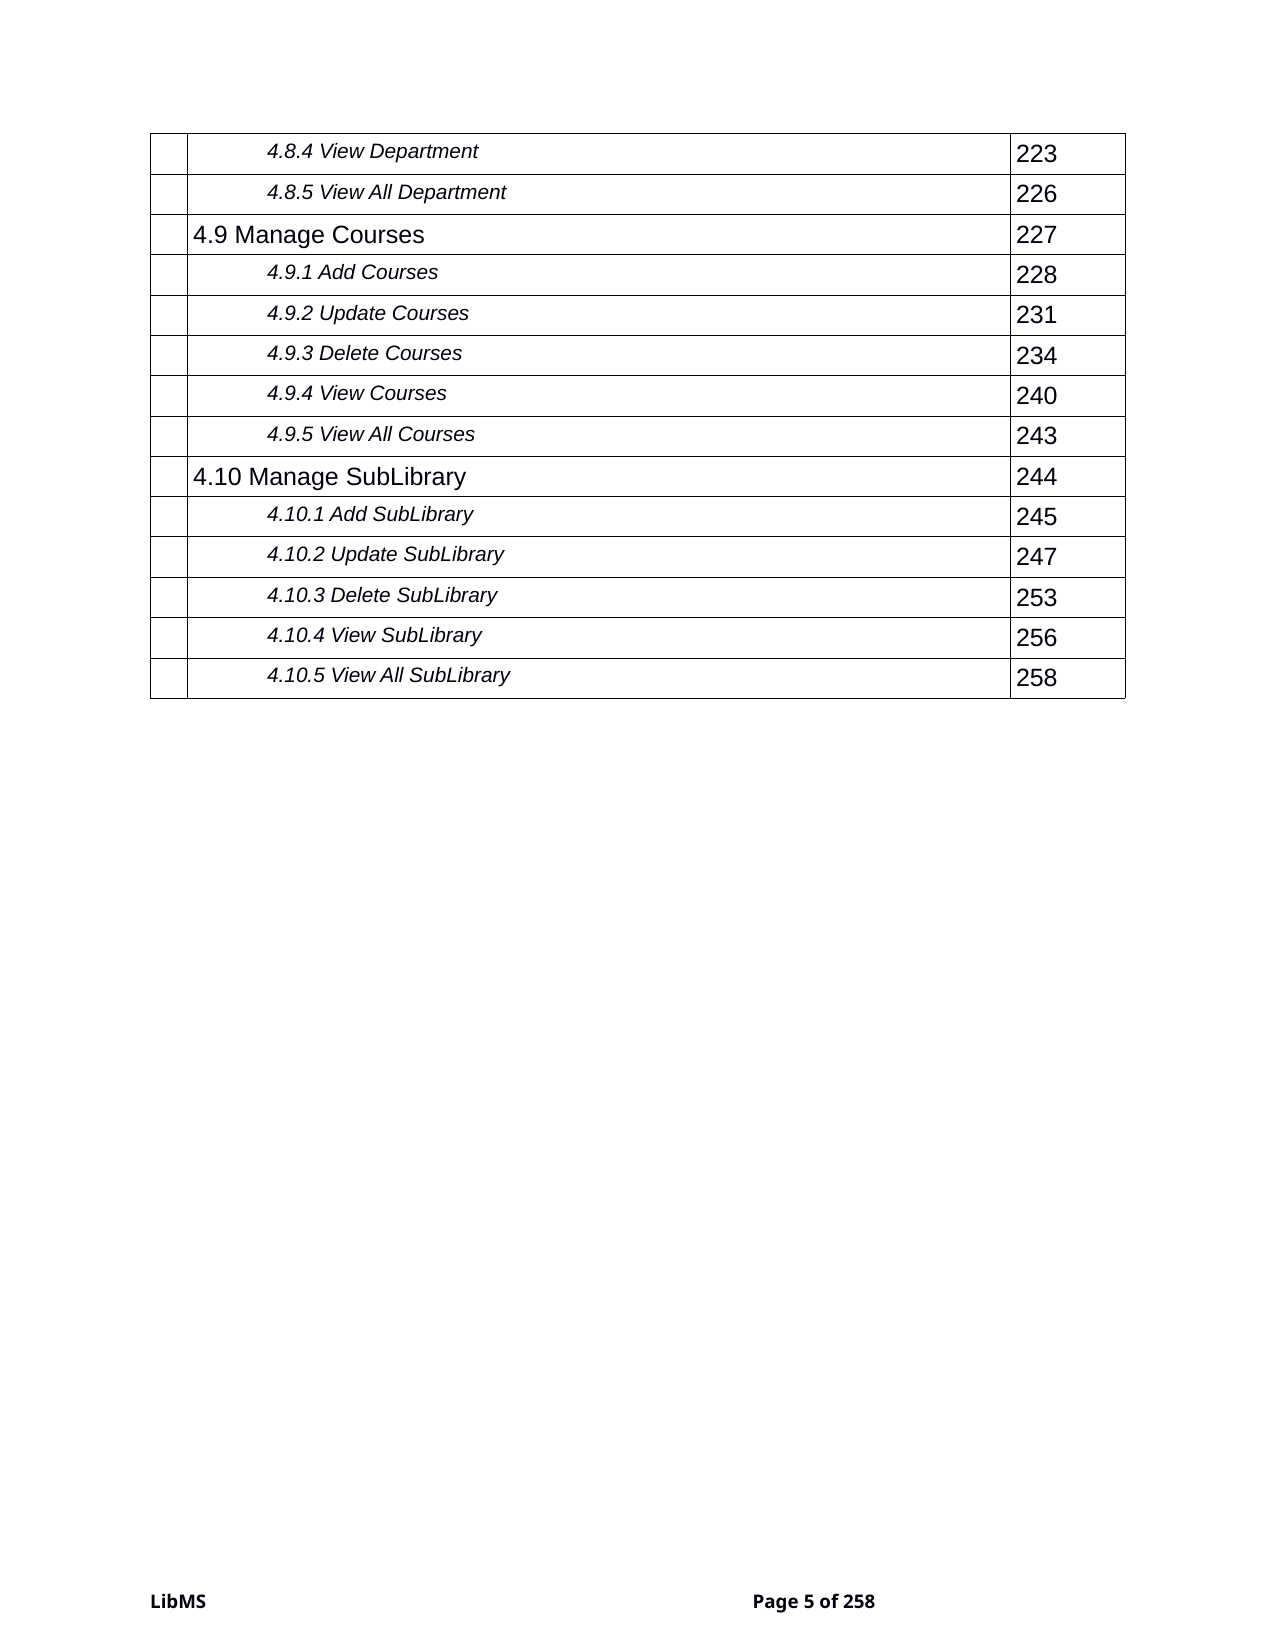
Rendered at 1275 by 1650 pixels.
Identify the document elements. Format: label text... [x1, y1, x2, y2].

table_cell [151, 618, 187, 657]
table_cell 4.9.3 Delete Courses [188, 336, 1010, 375]
table_cell 4.9.5 View All Courses [188, 417, 1010, 456]
table_cell 227 [1011, 215, 1125, 254]
table_cell [151, 659, 187, 698]
table_cell [151, 578, 187, 617]
table_cell 228 [1011, 255, 1125, 294]
table_cell [151, 497, 187, 536]
table_cell [151, 336, 187, 375]
table_cell [151, 457, 187, 496]
table_cell [151, 537, 187, 577]
table_cell 4.10 Manage SubLibrary [188, 457, 1010, 496]
table_cell 4.10.4 View SubLibrary [188, 618, 1010, 657]
table_cell 4.9 Manage Courses [188, 215, 1010, 254]
table_cell 256 [1011, 618, 1125, 657]
table_cell 4.8.5 View All Department [188, 175, 1010, 214]
table_cell 247 [1011, 537, 1125, 577]
table_cell [151, 376, 187, 416]
table_cell 4.9.1 Add Courses [188, 255, 1010, 294]
table_cell [151, 417, 187, 456]
table_cell 223 [1011, 134, 1125, 174]
table_cell 231 [1011, 296, 1125, 335]
table_cell [151, 134, 187, 174]
table_cell 245 [1011, 497, 1125, 536]
table_cell 4.10.1 Add SubLibrary [188, 497, 1010, 536]
table_cell 4.9.2 Update Courses [188, 296, 1010, 335]
table_cell 4.8.4 View Department [188, 134, 1010, 174]
table_cell 253 [1011, 578, 1125, 617]
table_cell [151, 255, 187, 294]
table_cell 4.10.2 Update SubLibrary [188, 537, 1010, 577]
table_cell 258 [1011, 659, 1125, 698]
table_cell 234 [1011, 336, 1125, 375]
table_cell [151, 215, 187, 254]
table_cell 4.9.4 View Courses [188, 376, 1010, 416]
table_cell 4.10.3 Delete SubLibrary [188, 578, 1010, 617]
table_cell 244 [1011, 457, 1125, 496]
table_cell 240 [1011, 376, 1125, 416]
table_cell [151, 296, 187, 335]
table_cell [151, 175, 187, 214]
table_cell 243 [1011, 417, 1125, 456]
table_cell 226 [1011, 175, 1125, 214]
table_cell 4.10.5 View All SubLibrary [188, 659, 1010, 698]
